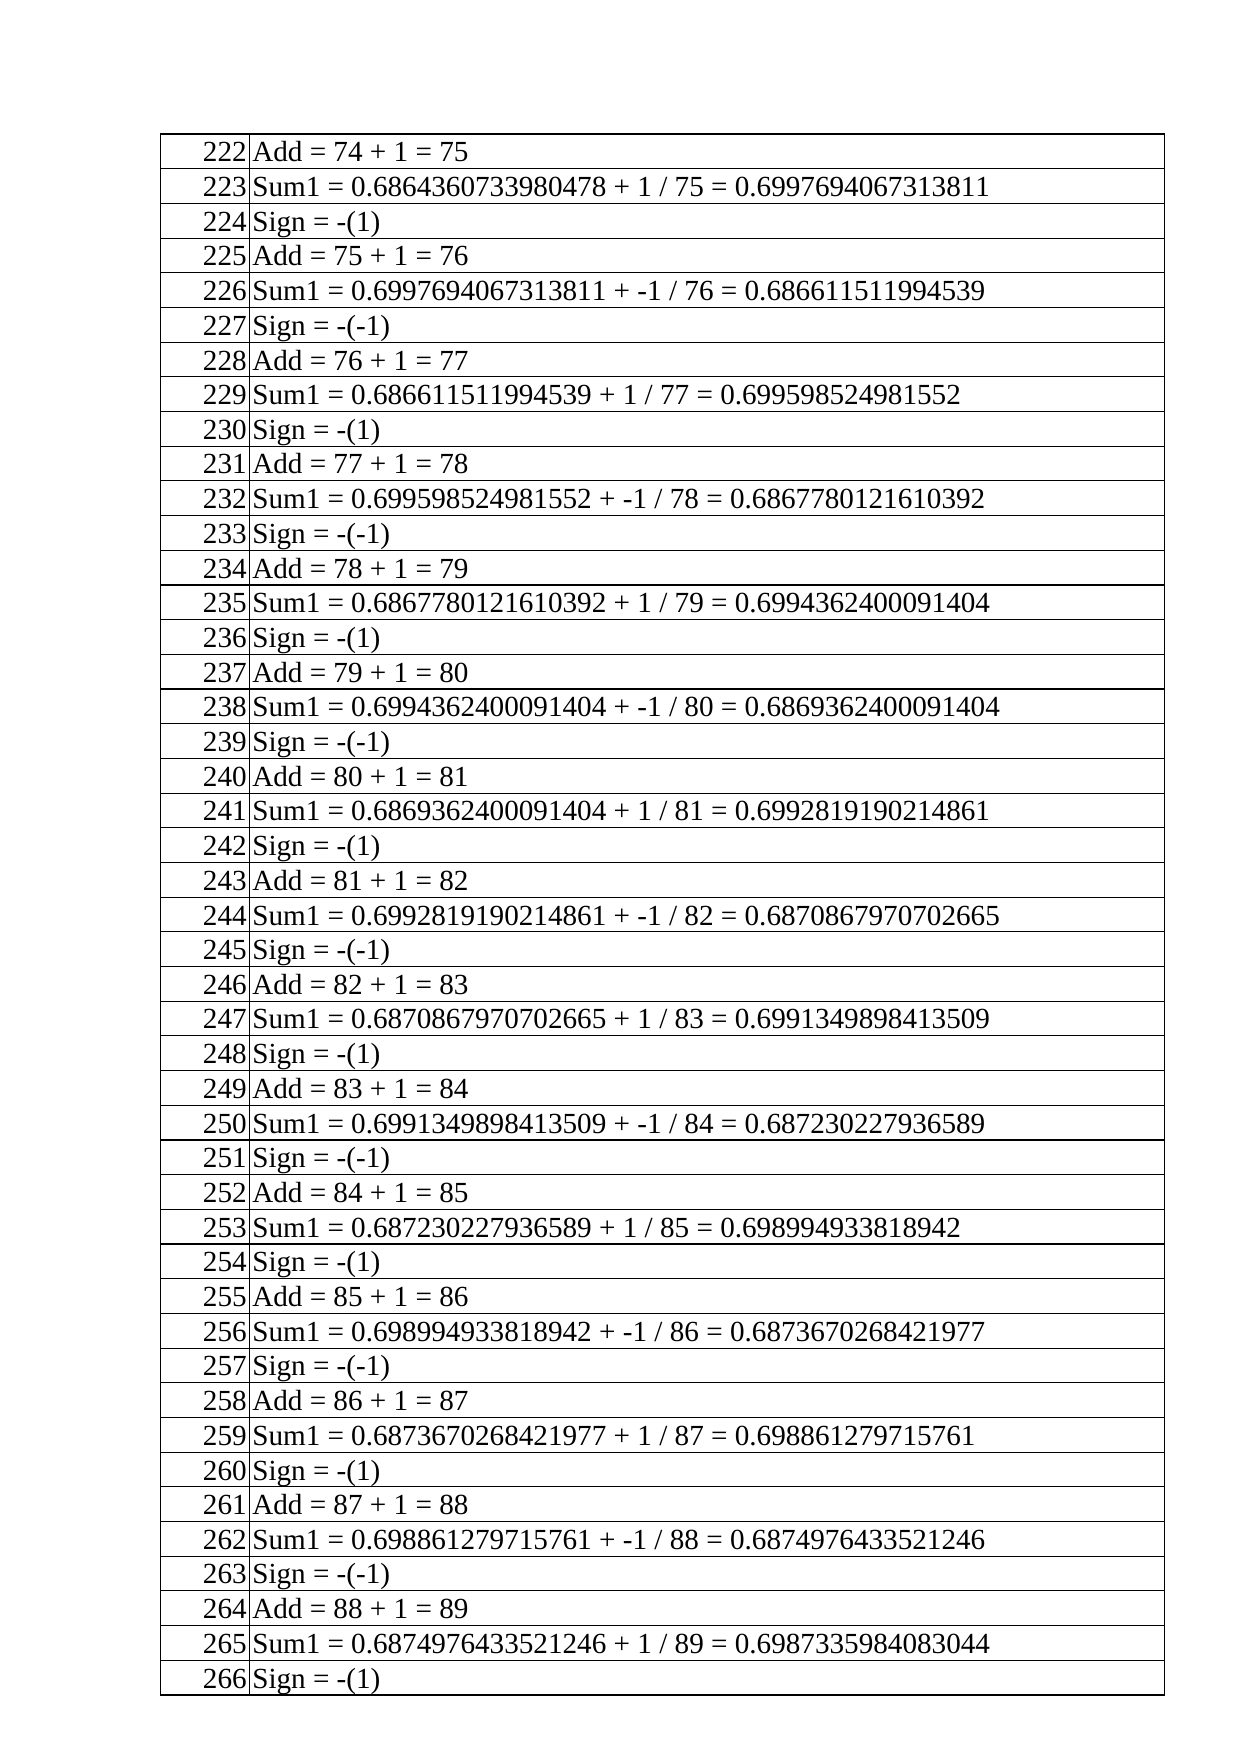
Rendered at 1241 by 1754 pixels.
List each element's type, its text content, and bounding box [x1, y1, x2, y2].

table_cell Add = 84 + 1 = 85 [250, 1175, 1164, 1209]
table_cell 236 [161, 620, 249, 654]
table_cell 238 [161, 690, 249, 723]
table_cell Add = 80 + 1 = 81 [250, 759, 1164, 792]
table_cell 241 [161, 794, 249, 827]
table_cell Add = 82 + 1 = 83 [250, 967, 1164, 1001]
table_cell Sign = -(1) [250, 1036, 1164, 1070]
table_cell 240 [161, 759, 249, 792]
table_cell 254 [161, 1245, 249, 1278]
table_cell Add = 76 + 1 = 77 [250, 343, 1164, 376]
table_cell Sign = -(-1) [250, 308, 1164, 341]
table_cell 232 [161, 481, 249, 515]
table_cell 243 [161, 863, 249, 896]
table_cell 237 [161, 655, 249, 688]
table_cell 255 [161, 1279, 249, 1313]
table_cell Sum1 = 0.6997694067313811 + -1 / 76 = 0.686611511994539 [250, 273, 1164, 307]
table_cell 227 [161, 308, 249, 341]
table_cell 253 [161, 1210, 249, 1243]
table_cell 226 [161, 273, 249, 307]
table_cell 235 [161, 586, 249, 619]
table_cell Sum1 = 0.6870867970702665 + 1 / 83 = 0.6991349898413509 [250, 1002, 1164, 1035]
table_cell Add = 83 + 1 = 84 [250, 1071, 1164, 1104]
table_cell Sign = -(1) [250, 1453, 1164, 1486]
table_cell Add = 88 + 1 = 89 [250, 1591, 1164, 1625]
table_cell Add = 75 + 1 = 76 [250, 239, 1164, 272]
table_cell Sign = -(1) [250, 1661, 1164, 1694]
table_cell Sum1 = 0.699598524981552 + -1 / 78 = 0.6867780121610392 [250, 481, 1164, 515]
table_cell Sum1 = 0.6992819190214861 + -1 / 82 = 0.6870867970702665 [250, 898, 1164, 931]
table_cell Sign = -(1) [250, 620, 1164, 654]
table_cell Sum1 = 0.6994362400091404 + -1 / 80 = 0.6869362400091404 [250, 690, 1164, 723]
table_cell Sum1 = 0.6869362400091404 + 1 / 81 = 0.6992819190214861 [250, 794, 1164, 827]
table_cell 228 [161, 343, 249, 376]
table_cell Add = 77 + 1 = 78 [250, 447, 1164, 480]
table_cell 222 [161, 135, 249, 168]
table_cell 257 [161, 1349, 249, 1382]
table_cell Sign = -(-1) [250, 932, 1164, 966]
table_cell Add = 79 + 1 = 80 [250, 655, 1164, 688]
table_cell Sign = -(-1) [250, 1349, 1164, 1382]
table_cell Sign = -(-1) [250, 1557, 1164, 1590]
table_cell Add = 86 + 1 = 87 [250, 1383, 1164, 1417]
table_cell Sum1 = 0.687230227936589 + 1 / 85 = 0.698994933818942 [250, 1210, 1164, 1243]
table_cell 231 [161, 447, 249, 480]
table_cell Sum1 = 0.6874976433521246 + 1 / 89 = 0.6987335984083044 [250, 1626, 1164, 1659]
table_cell 266 [161, 1661, 249, 1694]
table_cell 262 [161, 1522, 249, 1556]
table_cell 251 [161, 1141, 249, 1174]
table_cell 223 [161, 169, 249, 203]
table_cell 229 [161, 377, 249, 411]
table_cell 265 [161, 1626, 249, 1659]
table_cell 264 [161, 1591, 249, 1625]
table_cell Add = 81 + 1 = 82 [250, 863, 1164, 896]
table_cell 261 [161, 1487, 249, 1521]
table_cell Sum1 = 0.6864360733980478 + 1 / 75 = 0.6997694067313811 [250, 169, 1164, 203]
table_cell Sum1 = 0.6867780121610392 + 1 / 79 = 0.6994362400091404 [250, 586, 1164, 619]
table_cell Sign = -(1) [250, 204, 1164, 237]
table_cell 224 [161, 204, 249, 237]
table_cell 234 [161, 551, 249, 584]
table_cell 258 [161, 1383, 249, 1417]
table_cell 246 [161, 967, 249, 1001]
table_cell 263 [161, 1557, 249, 1590]
table_cell Sign = -(-1) [250, 516, 1164, 549]
table_cell Sum1 = 0.686611511994539 + 1 / 77 = 0.699598524981552 [250, 377, 1164, 411]
table_cell Sum1 = 0.698861279715761 + -1 / 88 = 0.6874976433521246 [250, 1522, 1164, 1556]
table_cell 239 [161, 724, 249, 758]
table_cell Sign = -(-1) [250, 1141, 1164, 1174]
table_cell Sign = -(-1) [250, 724, 1164, 758]
table_cell Sum1 = 0.6873670268421977 + 1 / 87 = 0.698861279715761 [250, 1418, 1164, 1451]
table_cell Sign = -(1) [250, 1245, 1164, 1278]
table_cell Sign = -(1) [250, 412, 1164, 446]
table_cell 260 [161, 1453, 249, 1486]
table_cell Sum1 = 0.698994933818942 + -1 / 86 = 0.6873670268421977 [250, 1314, 1164, 1347]
table_cell 242 [161, 828, 249, 862]
table_cell Add = 74 + 1 = 75 [250, 135, 1164, 168]
table_cell 230 [161, 412, 249, 446]
table_cell 233 [161, 516, 249, 549]
table_cell 256 [161, 1314, 249, 1347]
table_cell 225 [161, 239, 249, 272]
table_cell Add = 85 + 1 = 86 [250, 1279, 1164, 1313]
table_cell Add = 78 + 1 = 79 [250, 551, 1164, 584]
table_cell Add = 87 + 1 = 88 [250, 1487, 1164, 1521]
table_cell 248 [161, 1036, 249, 1070]
table_cell Sum1 = 0.6991349898413509 + -1 / 84 = 0.687230227936589 [250, 1106, 1164, 1139]
table_cell Sign = -(1) [250, 828, 1164, 862]
table_cell 249 [161, 1071, 249, 1104]
table_cell 245 [161, 932, 249, 966]
table_cell 247 [161, 1002, 249, 1035]
table_cell 250 [161, 1106, 249, 1139]
table_cell 259 [161, 1418, 249, 1451]
table_cell 244 [161, 898, 249, 931]
table_cell 252 [161, 1175, 249, 1209]
